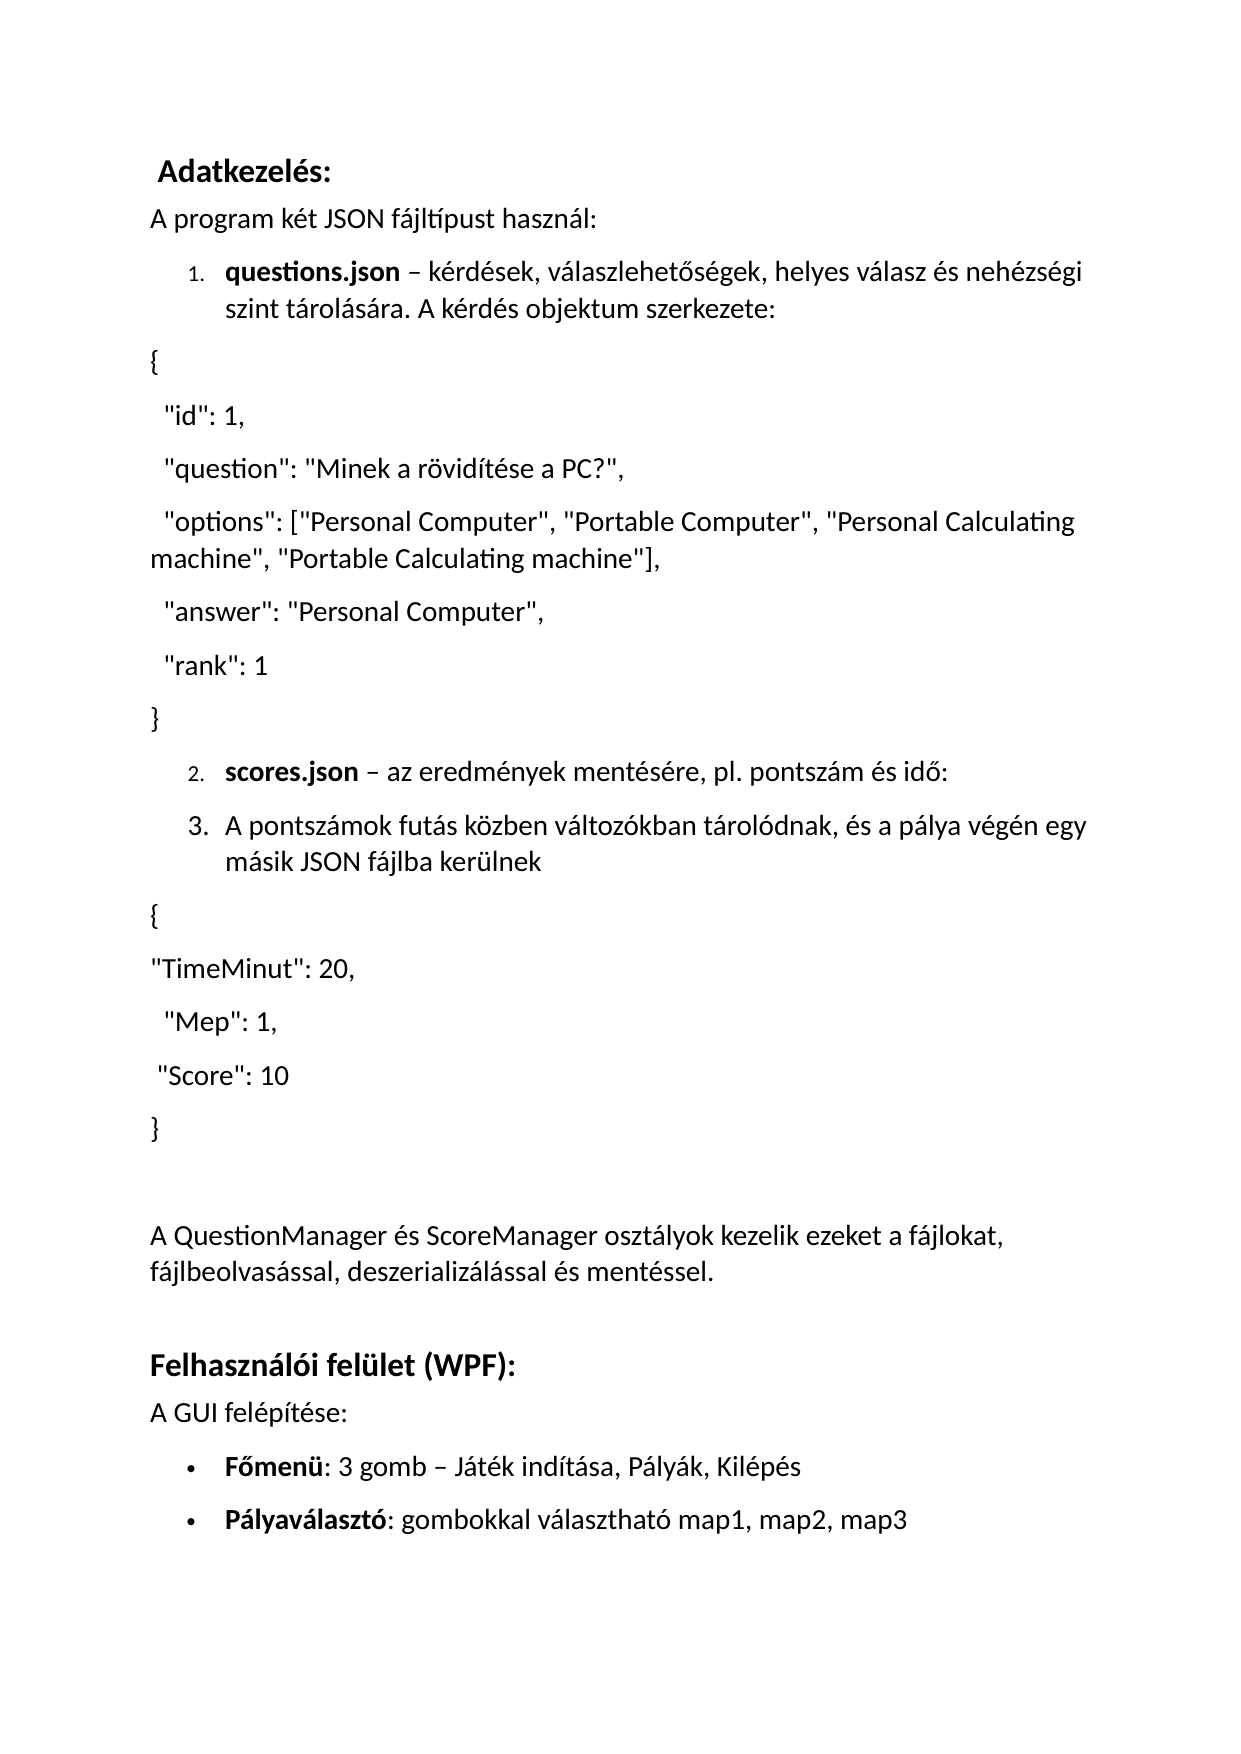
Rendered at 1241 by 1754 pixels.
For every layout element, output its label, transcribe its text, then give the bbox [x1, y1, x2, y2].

text } [150, 700, 1090, 736]
subtitle Felhasználói felület (WPF): [150, 1344, 1090, 1385]
text "id": 1, [150, 397, 1090, 432]
text "rank": 1 [150, 647, 1090, 682]
text { [150, 343, 1090, 379]
text "Score": 10 [150, 1057, 1090, 1092]
text { [150, 897, 1090, 932]
list scores.json – az eredmények mentésére, pl. pontszám és idő: [187, 753, 1090, 789]
text A GUI felépítése: [150, 1394, 1090, 1430]
text "TimeMinut": 20, [150, 950, 1090, 986]
text A QuestionManager és ScoreManager osztályok kezelik ezeket a fájlokat, fájlbeolvasással, deszerializálással és mentéssel. [150, 1217, 1090, 1289]
list Pályaválasztó: gombokkal választható map1, map2, map3 [187, 1501, 1090, 1537]
text "options": ["Personal Computer", "Portable Computer", "Personal Calculating machine", "Portable Calculating machine"], [150, 503, 1090, 576]
list A pontszámok futás közben változókban tárolódnak, és a pálya végén egy másik JSON fájlba kerülnek [187, 807, 1090, 879]
text A program két JSON fájltípust használ: [150, 200, 1090, 236]
list Főmenü: 3 gomb – Játék indítása, Pályák, Kilépés [187, 1448, 1090, 1483]
text "answer": "Personal Computer", [150, 593, 1090, 629]
text "Mep": 1, [150, 1003, 1090, 1039]
text } [150, 1110, 1090, 1146]
list questions.json – kérdések, válaszlehetőségek, helyes válasz és nehézségi szint tárolására. A kérdés objektum szerkezete: [187, 253, 1090, 326]
text "question": "Minek a rövidítése a PC?", [150, 450, 1090, 486]
subtitle Adatkezelés: [150, 150, 1090, 191]
